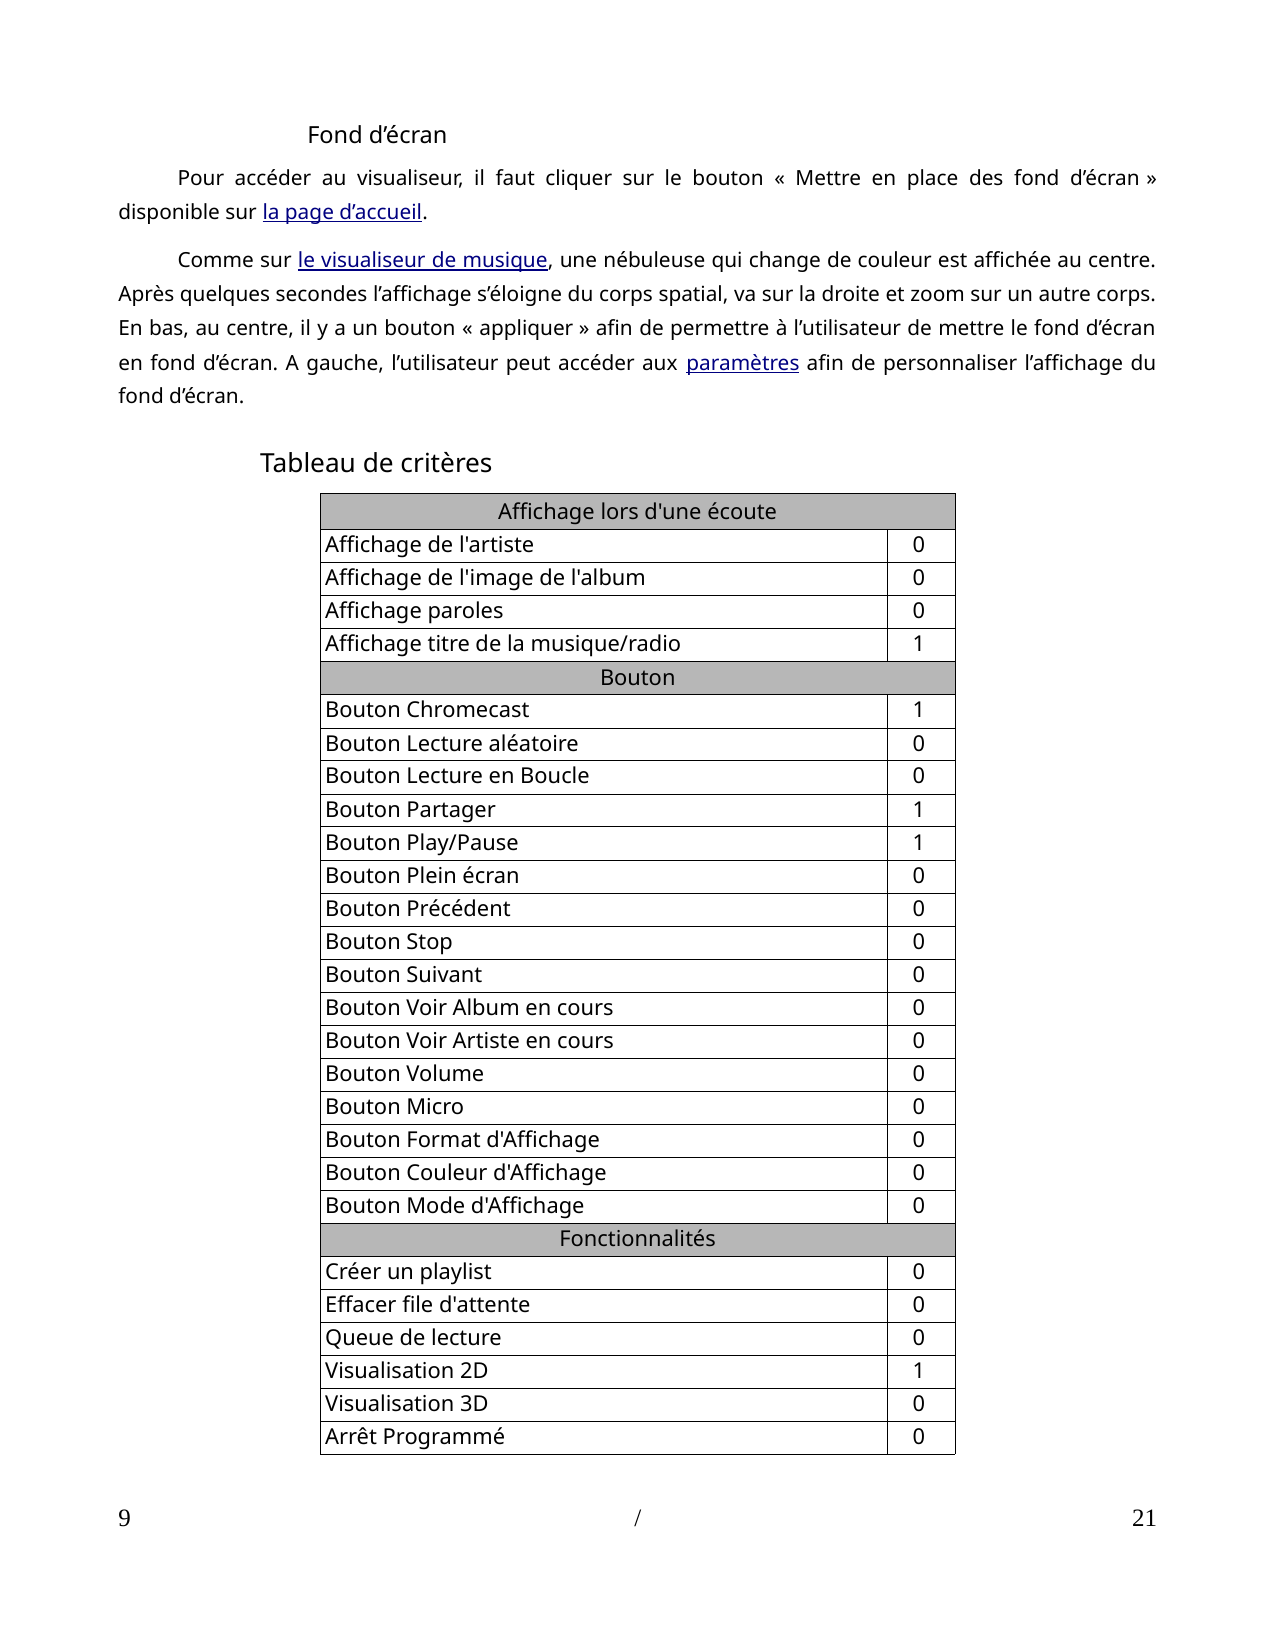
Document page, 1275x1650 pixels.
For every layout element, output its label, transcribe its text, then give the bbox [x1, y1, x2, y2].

table_cell Visualisation 2D [321, 1356, 887, 1388]
table_cell Bouton Lecture aléatoire [321, 729, 887, 760]
table_cell 0 [888, 1158, 955, 1190]
table_cell 0 [888, 1422, 955, 1454]
table_cell Bouton Couleur d'Affichage [321, 1158, 887, 1190]
table_cell 1 [888, 629, 955, 661]
text Pour accéder au visualiseur, il faut cliquer sur le bouton « Mettre en place des fond d’écran » disponible sur la page d’accueil. [118, 163, 1157, 225]
table_cell 0 [888, 530, 955, 562]
table_cell 1 [888, 695, 955, 727]
table_cell Bouton Précédent [321, 894, 887, 926]
table_cell Bouton Micro [321, 1092, 887, 1124]
table_cell 0 [888, 1125, 955, 1157]
table_cell 0 [888, 1059, 955, 1091]
table_cell Arrêt Programmé [321, 1422, 887, 1454]
table_cell Effacer file d'attente [321, 1290, 887, 1322]
table_cell Bouton Format d'Affichage [321, 1125, 887, 1157]
table_cell Affichage de l'image de l'album [321, 563, 887, 595]
table_cell 1 [888, 827, 955, 859]
table_cell 0 [888, 1290, 955, 1322]
table_cell 0 [888, 993, 955, 1024]
table_cell 0 [888, 596, 955, 628]
table_cell Bouton Plein écran [321, 861, 887, 892]
table_cell 0 [888, 729, 955, 760]
table_cell Queue de lecture [321, 1323, 887, 1355]
table_cell 1 [888, 1356, 955, 1388]
text Comme sur le visualiseur de musique, une nébuleuse qui change de couleur est affichée au centre. Après quelques secondes l’affichage s’éloigne du corps spatial, va sur la droite et zoom sur un autre corps. En bas, au centre, il y a un bouton « appliquer » afin de permettre à l’utilisateur de mettre le fond d’écran en fond d’écran. A gauche, l’utilisateur peut accéder aux paramètres afin de personnaliser l’affichage du fond d’écran. [118, 245, 1157, 410]
table_cell 0 [888, 1026, 955, 1058]
table_cell 0 [888, 1389, 955, 1421]
table_cell Bouton Voir Album en cours [321, 993, 887, 1024]
table_cell Créer un playlist [321, 1257, 887, 1289]
table_cell Bouton Lecture en Boucle [321, 761, 887, 793]
table_cell Bouton Mode d'Affichage [321, 1191, 887, 1223]
table_cell Affichage paroles [321, 596, 887, 628]
table_cell 0 [888, 894, 955, 926]
table_cell Bouton Volume [321, 1059, 887, 1091]
table_cell Visualisation 3D [321, 1389, 887, 1421]
table_cell 0 [888, 761, 955, 793]
table_cell 0 [888, 563, 955, 595]
table_cell 0 [888, 1323, 955, 1355]
table_cell Fonctionnalités [321, 1224, 955, 1256]
subtitle Fond d’écran [118, 118, 1157, 150]
table_header Affichage lors d'une écoute [321, 494, 955, 529]
table_cell Affichage titre de la musique/radio [321, 629, 887, 661]
subtitle Tableau de critères [260, 445, 1157, 481]
table_cell 0 [888, 1257, 955, 1289]
table_cell 0 [888, 1191, 955, 1223]
table_cell 0 [888, 861, 955, 892]
table_cell 0 [888, 927, 955, 958]
table_cell Bouton Voir Artiste en cours [321, 1026, 887, 1058]
table_cell Bouton Stop [321, 927, 887, 958]
table_cell Bouton Chromecast [321, 695, 887, 727]
table_cell 0 [888, 960, 955, 992]
table_cell Bouton [321, 662, 955, 694]
table_cell 1 [888, 795, 955, 826]
table_cell Bouton Suivant [321, 960, 887, 992]
table_cell Affichage de l'artiste [321, 530, 887, 562]
table_cell Bouton Partager [321, 795, 887, 826]
table_cell 0 [888, 1092, 955, 1124]
table_cell Bouton Play/Pause [321, 827, 887, 859]
